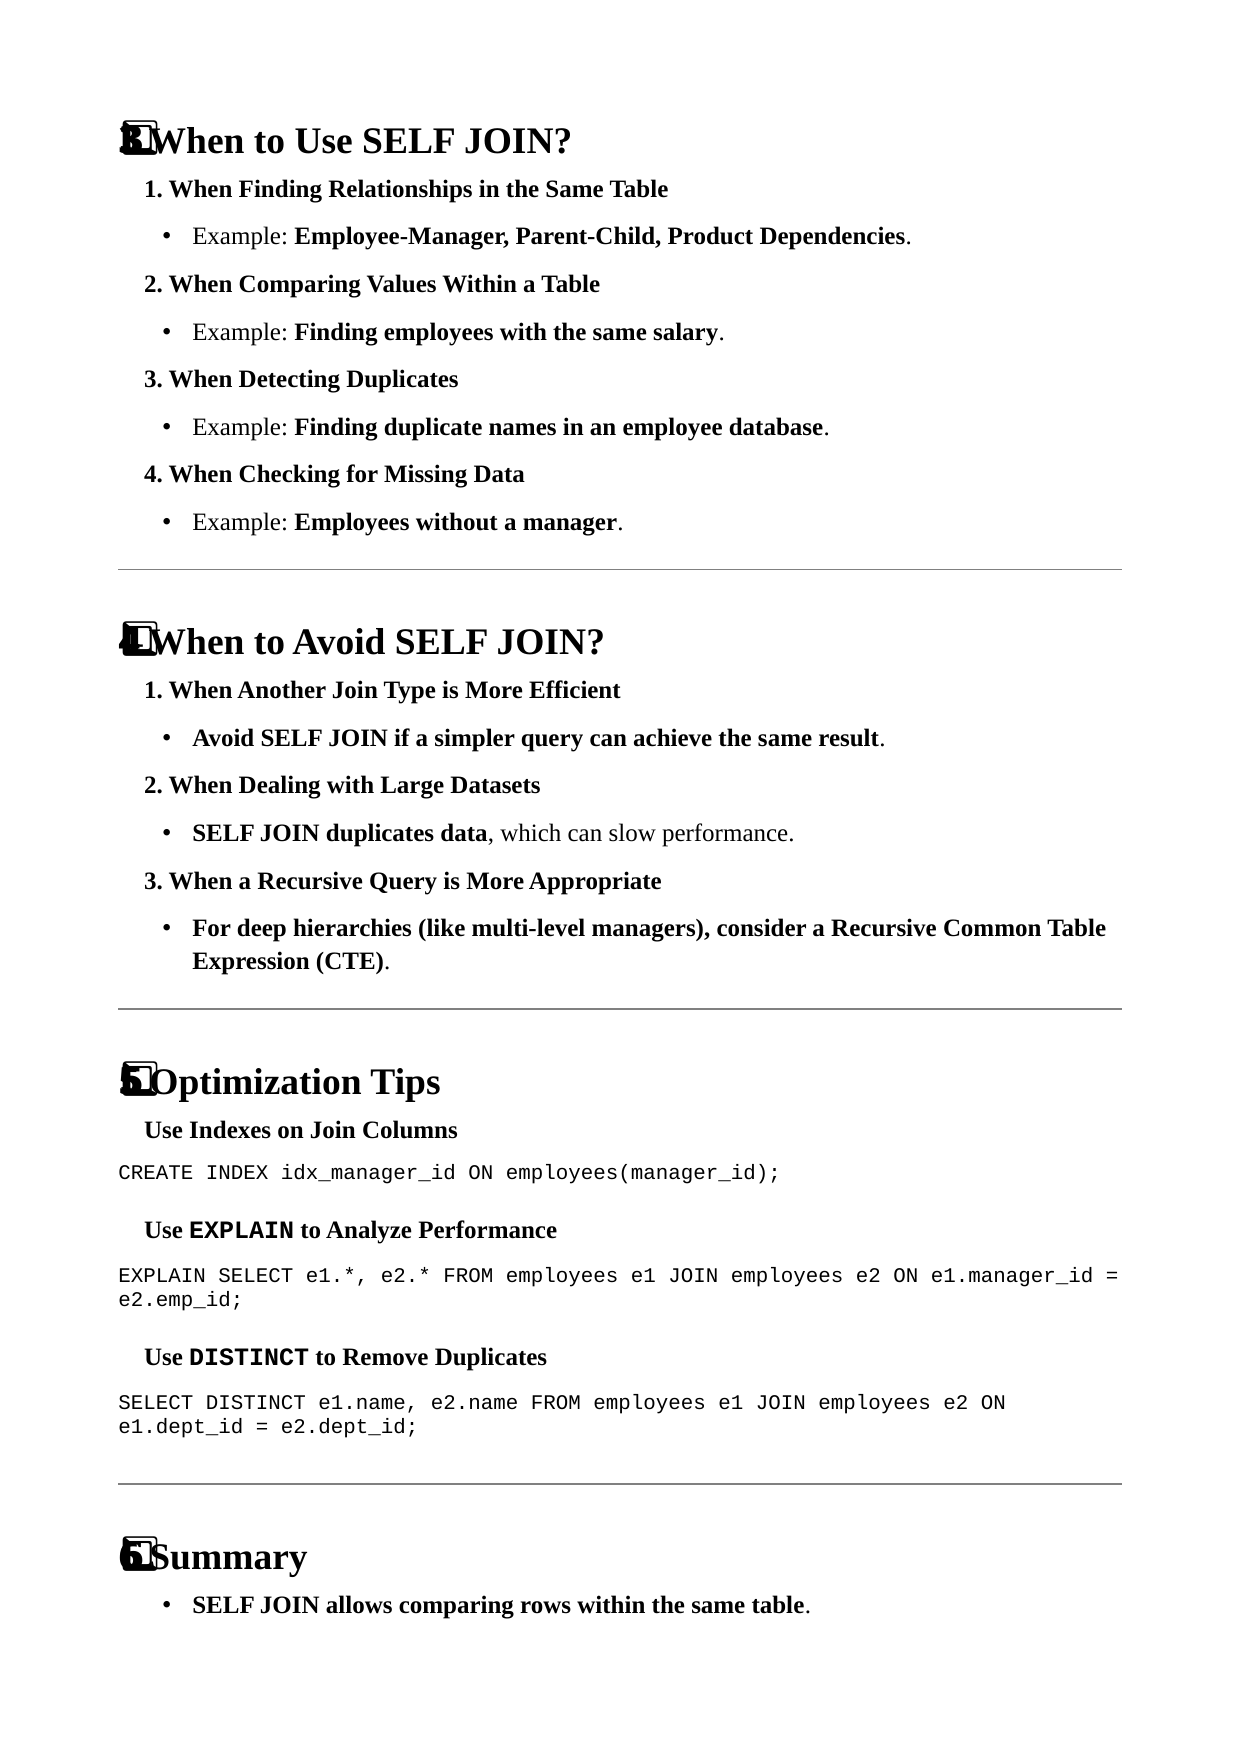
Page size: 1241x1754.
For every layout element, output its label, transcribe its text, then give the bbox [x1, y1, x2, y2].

list SELF JOIN allows comparing rows within the same table. [162, 1590, 1122, 1618]
text ✅ 1. When Finding Relationships in the Same Table [118, 174, 1122, 202]
text ✅ Use EXPLAIN to Analyze Performance [118, 1215, 1122, 1246]
text ✅ Use Indexes on Join Columns [118, 1115, 1122, 1143]
list Example: Employees without a manager. [162, 507, 1122, 536]
text SELECT DISTINCT e1.name, e2.name FROM employees e1 JOIN employees e2 ON e1.dept_id = e2.dept_id; [118, 1392, 1122, 1439]
list Example: Finding duplicate names in an employee database. [162, 412, 1122, 441]
text ✅ Use DISTINCT to Remove Duplicates [118, 1342, 1122, 1373]
subtitle 6️⃣ Summary [118, 1534, 1122, 1577]
subtitle 4️⃣ When to Avoid SELF JOIN? [118, 620, 1122, 663]
text ✅ 2. When Comparing Values Within a Table [118, 269, 1122, 298]
list Example: Employee-Manager, Parent-Child, Product Dependencies. [162, 221, 1122, 250]
text CREATE INDEX idx_manager_id ON employees(manager_id); [118, 1162, 1122, 1186]
text ❌ 3. When a Recursive Query is More Appropriate [118, 866, 1122, 894]
list SELF JOIN duplicates data, which can slow performance. [162, 818, 1122, 847]
text ✅ 3. When Detecting Duplicates [118, 364, 1122, 393]
subtitle 5️⃣ Optimization Tips [118, 1059, 1122, 1102]
list Avoid SELF JOIN if a simpler query can achieve the same result. [162, 723, 1122, 752]
list For deep hierarchies (like multi-level managers), consider a Recursive Common Table Expression (CTE). [162, 913, 1122, 975]
list Example: Finding employees with the same salary. [162, 317, 1122, 345]
subtitle 3️⃣ When to Use SELF JOIN? [118, 118, 1122, 161]
text ❌ 2. When Dealing with Large Datasets [118, 771, 1122, 799]
text ✅ 4. When Checking for Missing Data [118, 459, 1122, 488]
text ❌ 1. When Another Join Type is More Efficient [118, 675, 1122, 704]
text EXPLAIN SELECT e1.*, e2.* FROM employees e1 JOIN employees e2 ON e1.manager_id = e2.emp_id; [118, 1265, 1122, 1313]
